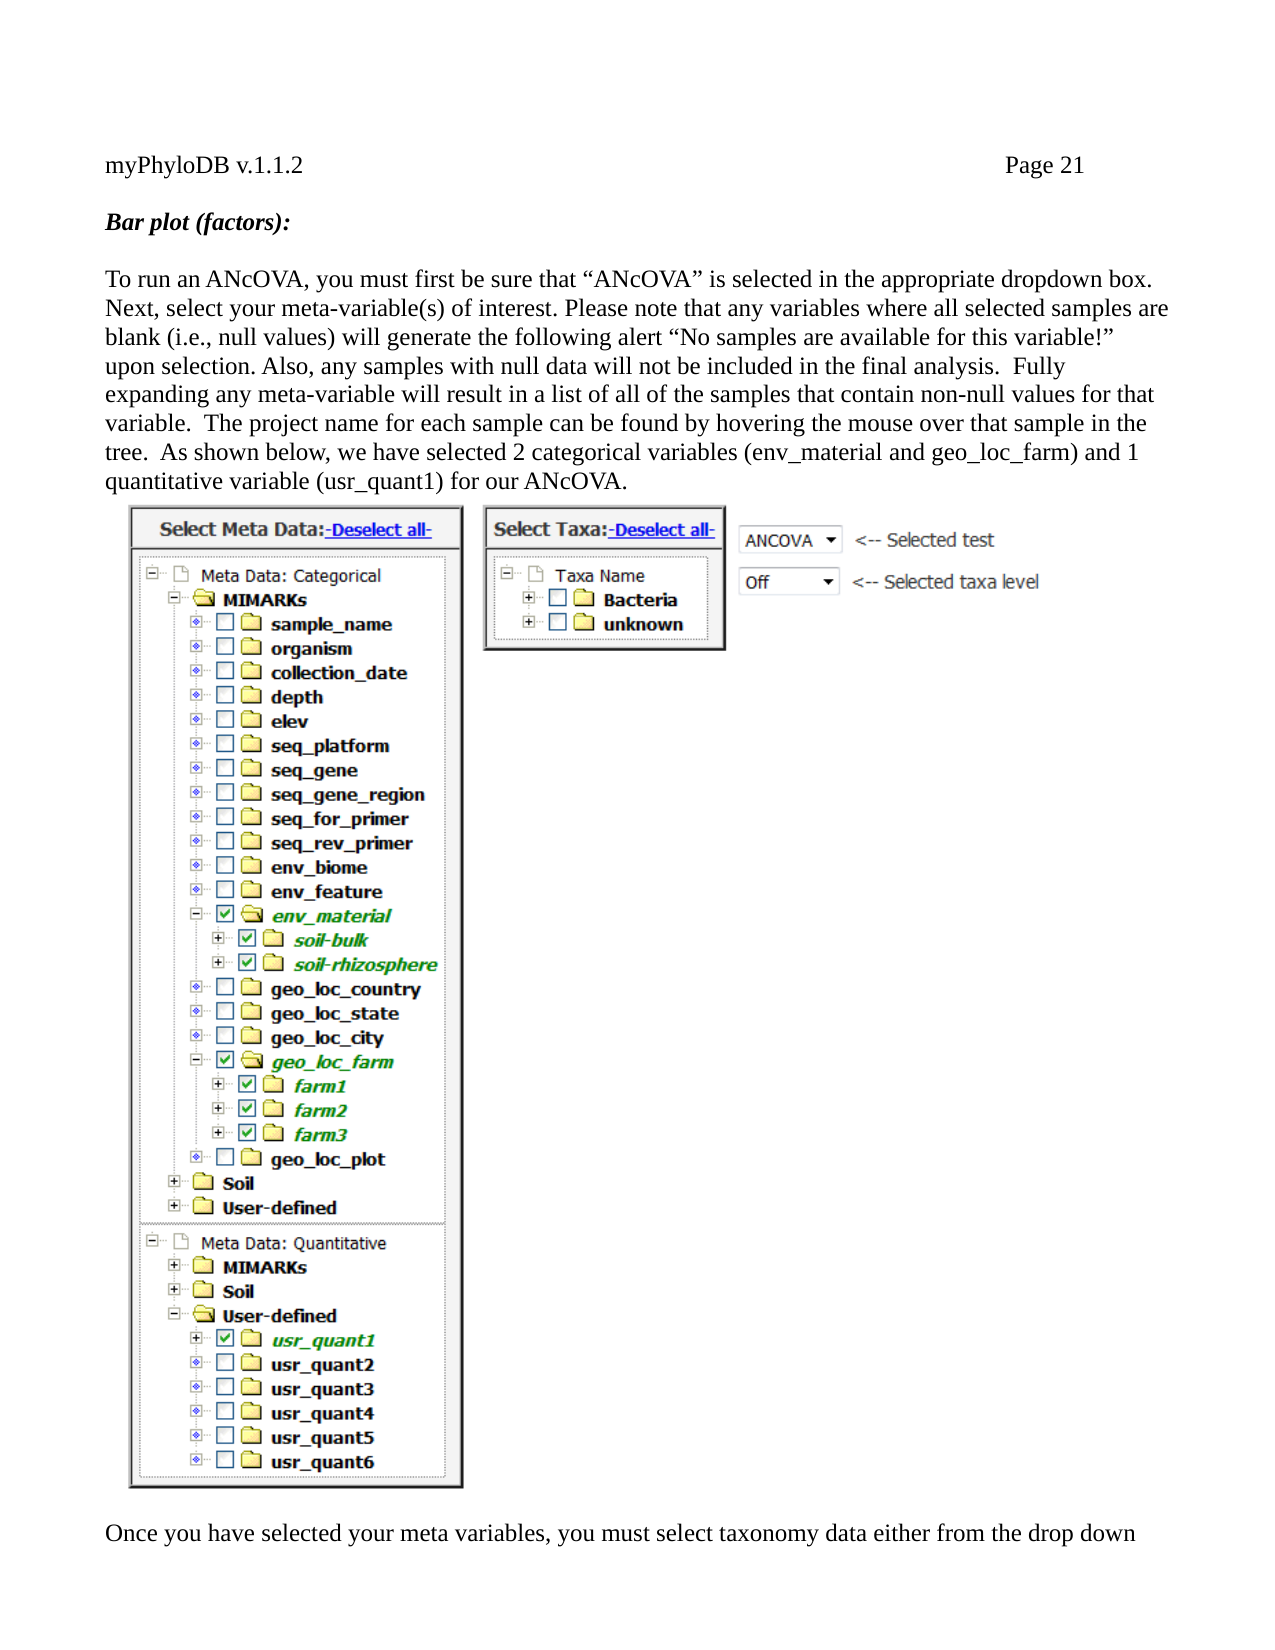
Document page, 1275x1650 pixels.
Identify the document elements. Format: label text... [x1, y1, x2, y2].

picture [127, 502, 1063, 1490]
text Once you have selected your meta variables, you must select taxonomy data either from the drop down [105, 1518, 1170, 1547]
text To run an ANcOVA, you must first be sure that “ANcOVA” is selected in the appropriate dropdown box. Next, select your meta-variable(s) of interest. Please note that any variables where all selected samples are blank (i.e., null values) will generate the following alert “No samples are available for this variable!” upon selection. Also, any samples with null data will not be included in the final analysis. Fully expanding any meta-variable will result in a list of all of the samples that contain non-null values for that variable. The project name for each sample can be found by hovering the mouse over that sample in the tree. As shown below, we have selected 2 categorical variables (env_material and geo_loc_farm) and 1 quantitative variable (usr_quant1) for our ANcOVA. [105, 264, 1170, 494]
text Bar plot (factors): [105, 207, 1170, 236]
